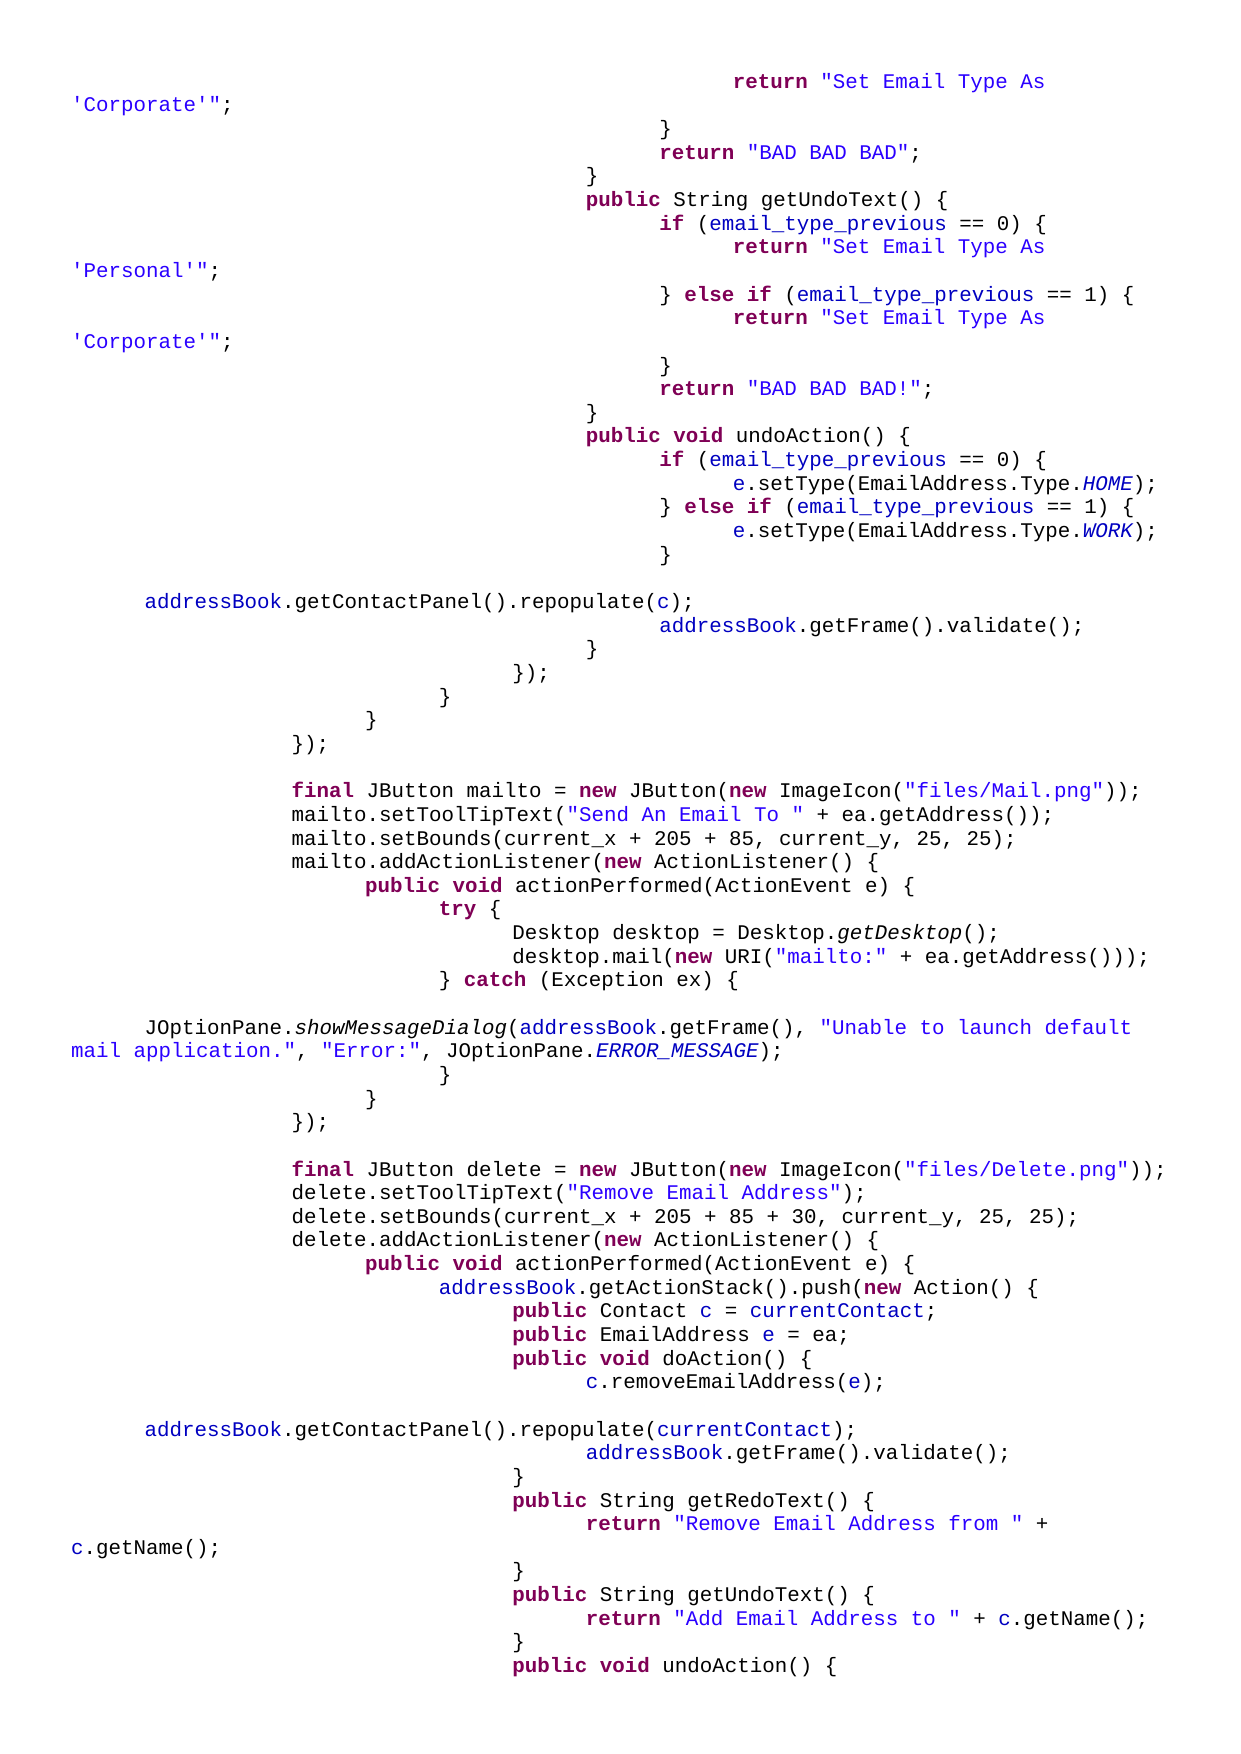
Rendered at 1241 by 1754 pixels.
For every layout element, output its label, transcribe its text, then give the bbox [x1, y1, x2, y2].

text } [71, 1088, 1169, 1111]
text } [71, 402, 1169, 426]
text delete.setBounds(current_x + 205 + 85 + 30, current_y, 25, 25); [71, 1206, 1169, 1229]
text } [71, 544, 1169, 567]
text return "BAD BAD BAD"; [71, 142, 1169, 165]
text addressBook.getContactPanel().repopulate(c); [71, 567, 1169, 615]
text } [71, 638, 1169, 662]
text public String getRedoText() { [71, 1489, 1169, 1513]
text } [71, 1466, 1169, 1489]
text final JButton delete = new JButton(new ImageIcon("files/Delete.png")); [71, 1158, 1169, 1182]
text if (email_type_previous == 0) { [71, 449, 1169, 473]
text } [71, 165, 1169, 189]
text return "BAD BAD BAD!"; [71, 378, 1169, 402]
text } else if (email_type_previous == 1) { [71, 496, 1169, 520]
text e.setType(EmailAddress.Type.WORK); [71, 520, 1169, 544]
text } [71, 354, 1169, 378]
text public String getUndoText() { [71, 1584, 1169, 1608]
text } [71, 709, 1169, 733]
text c.removeEmailAddress(e); [71, 1371, 1169, 1395]
text mailto.setToolTipText("Send An Email To " + ea.getAddress()); [71, 804, 1169, 827]
text Desktop desktop = Desktop.getDesktop(); [71, 922, 1169, 946]
text delete.addActionListener(new ActionListener() { [71, 1229, 1169, 1253]
text public void actionPerformed(ActionEvent e) { [71, 875, 1169, 898]
text if (email_type_previous == 0) { [71, 213, 1169, 236]
text return "Remove Email Address from " + c.getName(); [71, 1513, 1169, 1561]
text JOptionPane.showMessageDialog(addressBook.getFrame(), "Unable to launch default mail application.", "Error:", JOptionPane.ERROR_MESSAGE); [71, 993, 1169, 1064]
text return "Set Email Type As 'Personal'"; [71, 236, 1169, 284]
text return "Add Email Address to " + c.getName(); [71, 1608, 1169, 1631]
text } [71, 1631, 1169, 1655]
text public EmailAddress e = ea; [71, 1324, 1169, 1348]
text return "Set Email Type As 'Corporate'"; [71, 307, 1169, 354]
text public void doAction() { [71, 1348, 1169, 1371]
text public void undoAction() { [71, 1655, 1169, 1679]
text addressBook.getActionStack().push(new Action() { [71, 1277, 1169, 1300]
text public Contact c = currentContact; [71, 1300, 1169, 1324]
text final JButton mailto = new JButton(new ImageIcon("files/Mail.png")); [71, 780, 1169, 804]
text } else if (email_type_previous == 1) { [71, 284, 1169, 307]
text } [71, 118, 1169, 142]
text public void actionPerformed(ActionEvent e) { [71, 1253, 1169, 1277]
text }); [71, 1111, 1169, 1135]
text e.setType(EmailAddress.Type.HOME); [71, 473, 1169, 496]
text }); [71, 733, 1169, 757]
text } [71, 686, 1169, 709]
text public void undoAction() { [71, 426, 1169, 449]
text } [71, 1064, 1169, 1088]
text addressBook.getFrame().validate(); [71, 1442, 1169, 1466]
text addressBook.getFrame().validate(); [71, 615, 1169, 638]
text desktop.mail(new URI("mailto:" + ea.getAddress())); [71, 946, 1169, 969]
text } [71, 1561, 1169, 1584]
text } catch (Exception ex) { [71, 969, 1169, 993]
text try { [71, 898, 1169, 922]
text mailto.setBounds(current_x + 205 + 85, current_y, 25, 25); [71, 827, 1169, 851]
text return "Set Email Type As 'Corporate'"; [71, 71, 1169, 118]
text mailto.addActionListener(new ActionListener() { [71, 851, 1169, 875]
text public String getUndoText() { [71, 189, 1169, 213]
text delete.setToolTipText("Remove Email Address"); [71, 1182, 1169, 1206]
text addressBook.getContactPanel().repopulate(currentContact); [71, 1395, 1169, 1442]
text }); [71, 662, 1169, 686]
